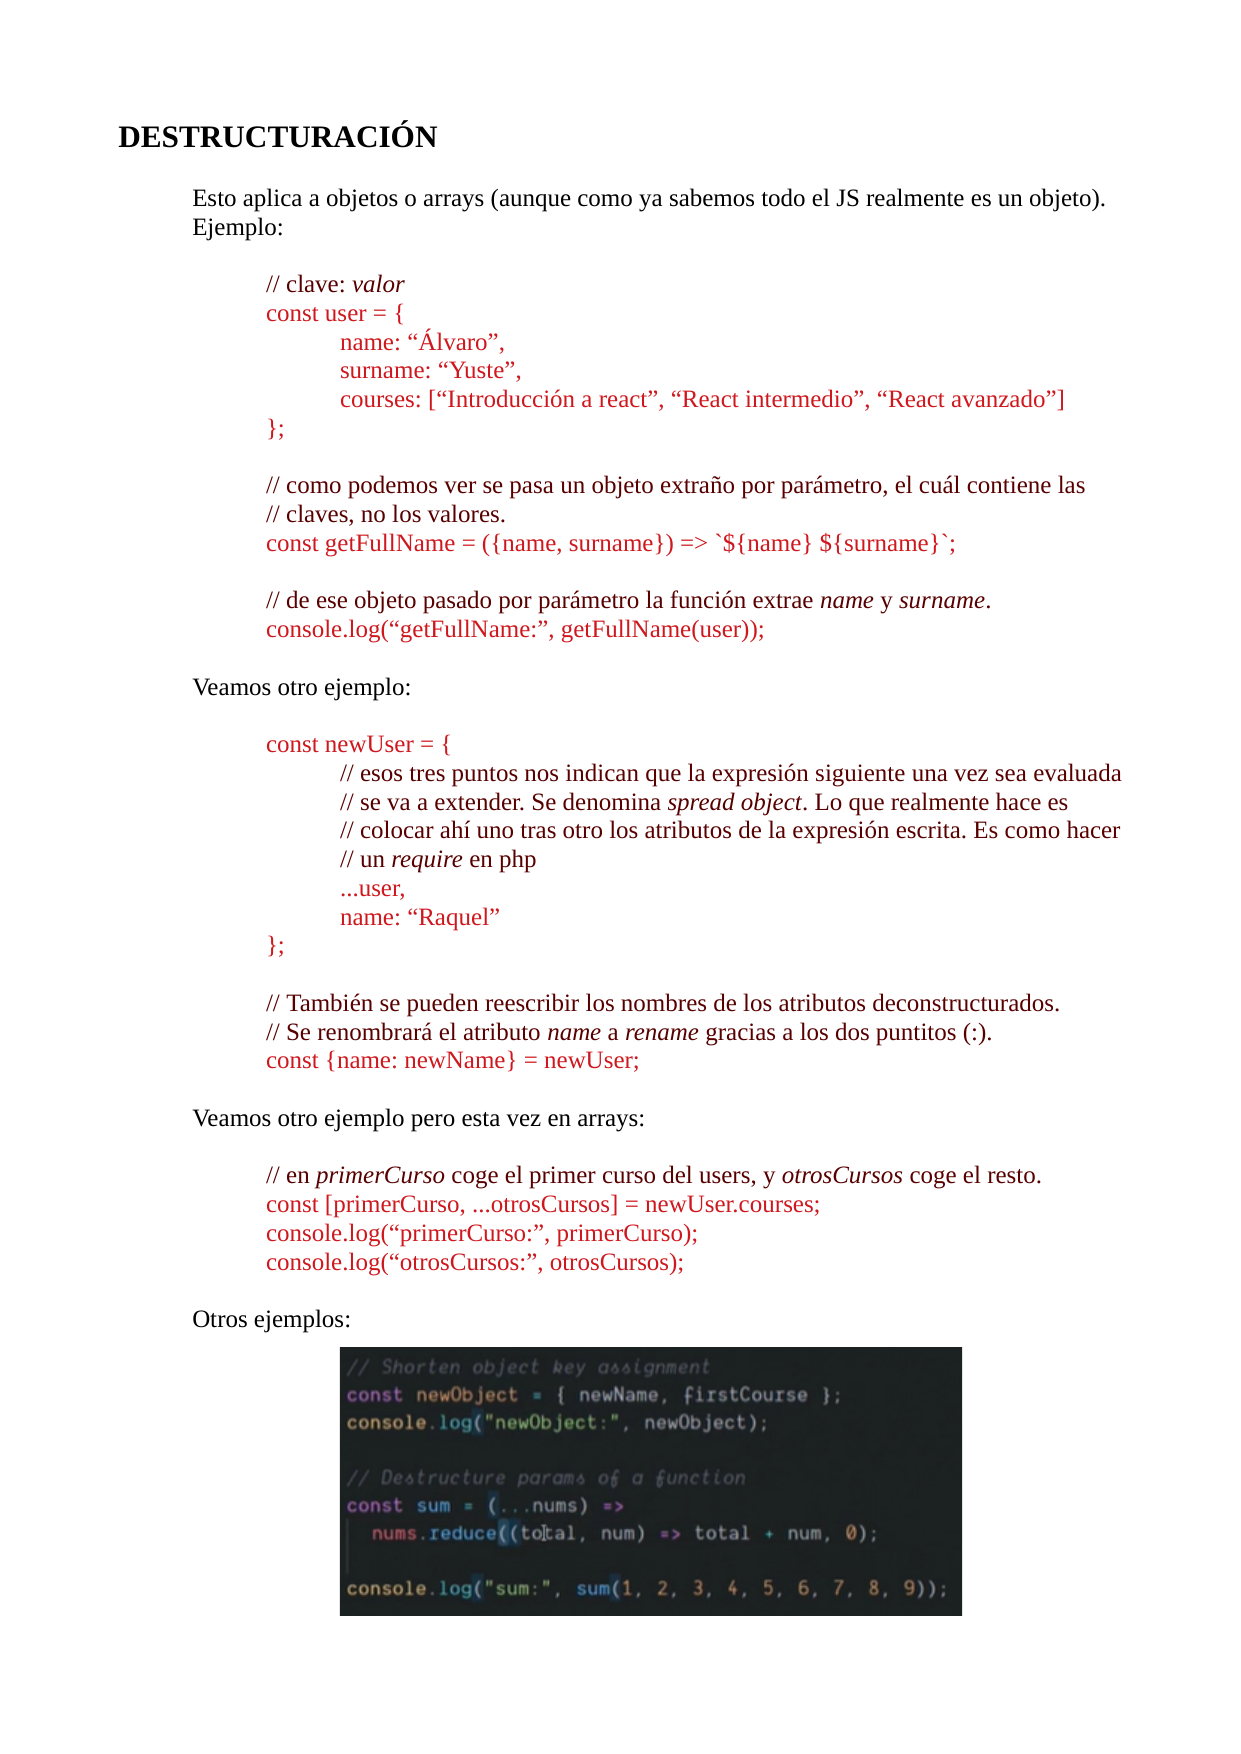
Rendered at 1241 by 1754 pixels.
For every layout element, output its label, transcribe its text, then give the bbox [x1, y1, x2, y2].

text ...user, [118, 873, 1122, 902]
text const [primerCurso, ...otrosCursos] = newUser.courses; [118, 1189, 1122, 1218]
text // También se pueden reescribir los nombres de los atributos deconstructurados. [118, 988, 1122, 1017]
text surname: “Yuste”, [118, 355, 1122, 384]
text const {name: newName} = newUser; [118, 1045, 1122, 1074]
text Veamos otro ejemplo pero esta vez en arrays: [118, 1103, 1122, 1132]
text Otros ejemplos: [118, 1304, 1122, 1333]
text name: “Álvaro”, [118, 327, 1122, 355]
text Ejemplo: [118, 212, 1122, 240]
text console.log(“getFullName:”, getFullName(user)); [118, 614, 1122, 643]
text Veamos otro ejemplo: [118, 672, 1122, 700]
text // esos tres puntos nos indican que la expresión siguiente una vez sea evaluada // se va a extender. Se denomina spread object. Lo que realmente hace es // colocar ahí uno tras otro los atributos de la expresión escrita. Es como hacer // un require en php [118, 758, 1122, 873]
picture [339, 1347, 963, 1616]
text courses: [“Introducción a react”, “React intermedio”, “React avanzado”] [118, 384, 1122, 413]
text DESTRUCTURACIÓN [118, 118, 1122, 154]
text // Se renombrará el atributo name a rename gracias a los dos puntitos (:). [118, 1017, 1122, 1045]
text console.log(“otrosCursos:”, otrosCursos); [118, 1247, 1122, 1275]
text const newUser = { [118, 729, 1122, 758]
text }; [118, 930, 1122, 959]
text // de ese objeto pasado por parámetro la función extrae name y surname. [118, 585, 1122, 614]
text // clave: valor [118, 269, 1122, 298]
text const user = { [118, 298, 1122, 327]
text const getFullName = ({name, surname}) => `${name} ${surname}`; [118, 528, 1122, 557]
text name: “Raquel” [118, 902, 1122, 930]
text // como podemos ver se pasa un objeto extraño por parámetro, el cuál contiene las // claves, no los valores. [118, 470, 1122, 528]
text Esto aplica a objetos o arrays (aunque como ya sabemos todo el JS realmente es un objeto). [118, 183, 1122, 212]
text }; [118, 413, 1122, 442]
text // en primerCurso coge el primer curso del users, y otrosCursos coge el resto. [118, 1160, 1122, 1189]
text console.log(“primerCurso:”, primerCurso); [118, 1218, 1122, 1247]
